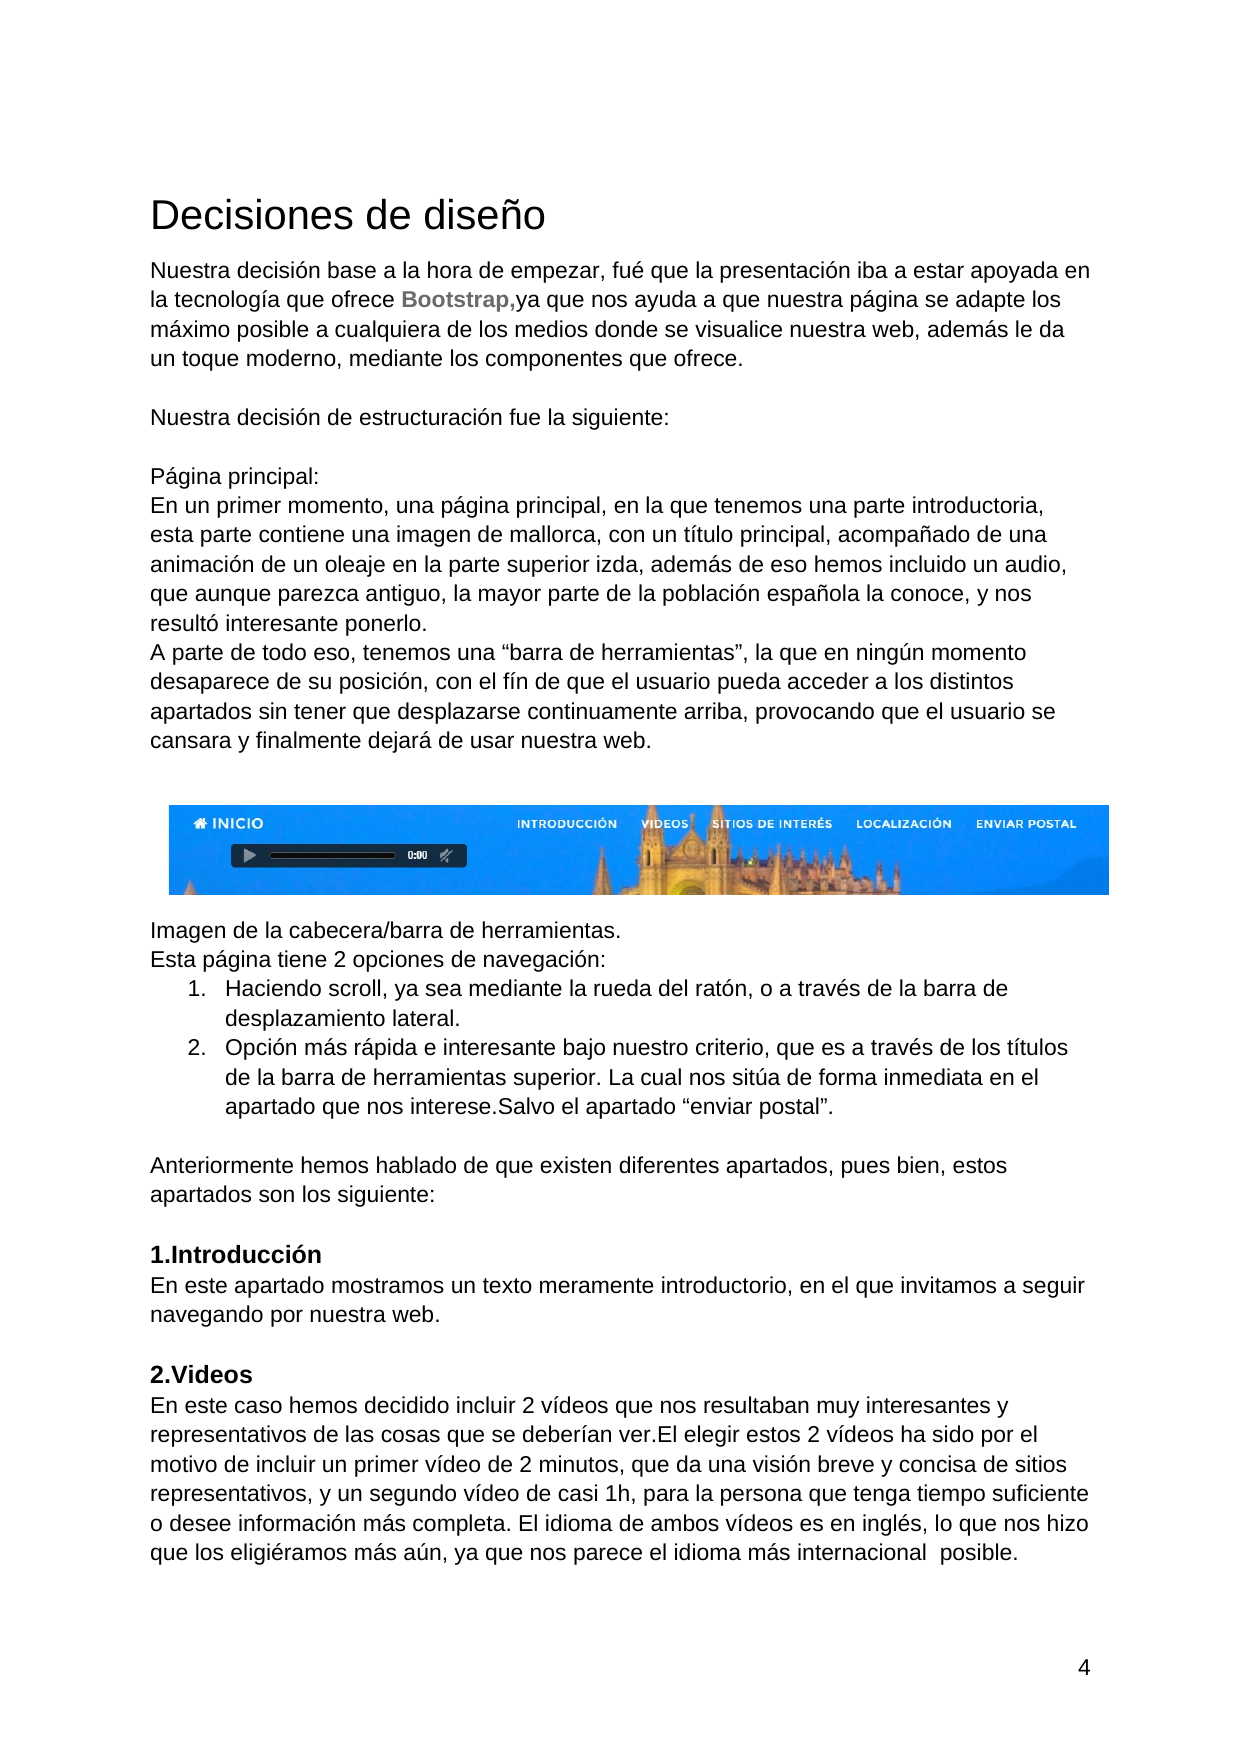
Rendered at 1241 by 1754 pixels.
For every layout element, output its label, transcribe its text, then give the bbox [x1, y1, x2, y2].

subtitle Decisiones de diseño [150, 192, 1091, 238]
picture [168, 805, 1109, 895]
text Esta página tiene 2 opciones de navegación: [150, 947, 1091, 972]
text Anteriormente hemos hablado de que existen diferentes apartados, pues bien, estos apartados son los siguiente: [150, 1152, 1091, 1207]
text Nuestra decisión de estructuración fue la siguiente: [150, 404, 1091, 430]
list Haciendo scroll, ya sea mediante la rueda del ratón, o a través de la barra de desplazamiento lateral. [187, 976, 1091, 1031]
text 1.Introducción [150, 1240, 1091, 1268]
text 2.Videos [150, 1361, 1091, 1388]
text Página principal: [150, 463, 1091, 489]
text En un primer momento, una página principal, en la que tenemos una parte introductoria, esta parte contiene una imagen de mallorca, con un título principal, acompañado de una animación de un oleaje en la parte superior izda, además de eso hemos incluido un audio, que aunque parezca antiguo, la mayor parte de la población española la conoce, y nos resultó interesante ponerlo. [150, 493, 1091, 636]
list Opción más rápida e interesante bajo nuestro criterio, que es a través de los títulos de la barra de herramientas superior. La cual nos sitúa de forma inmediata en el apartado que nos interese.Salvo el apartado “enviar postal”. [187, 1035, 1091, 1119]
text En este apartado mostramos un texto meramente introductorio, en el que invitamos a seguir navegando por nuestra web. [150, 1272, 1091, 1327]
text En este caso hemos decidido incluir 2 vídeos que nos resultaban muy interesantes y representativos de las cosas que se deberían ver.El elegir estos 2 vídeos ha sido por el motivo de incluir un primer vídeo de 2 minutos, que da una visión breve y concisa de sitios representativos, y un segundo vídeo de casi 1h, para la persona que tenga tiempo suficiente o desee información más completa. El idioma de ambos vídeos es en inglés, lo que nos hizo que los eligiéramos más aún, ya que nos parece el idioma más internacional posible. [150, 1393, 1091, 1565]
text Imagen de la cabecera/barra de herramientas. [150, 917, 1091, 943]
text A parte de todo eso, tenemos una “barra de herramientas”, la que en ningún momento desaparece de su posición, con el fín de que el usuario pueda acceder a los distintos apartados sin tener que desplazarse continuamente arriba, provocando que el usuario se cansara y finalmente dejará de usar nuestra web. [150, 639, 1091, 753]
text Nuestra decisión base a la hora de empezar, fué que la presentación iba a estar apoyada en la tecnología que ofrece Bootstrap,ya que nos ayuda a que nuestra página se adapte los máximo posible a cualquiera de los medios donde se visualice nuestra web, además le da un toque moderno, mediante los componentes que ofrece. [150, 258, 1091, 371]
